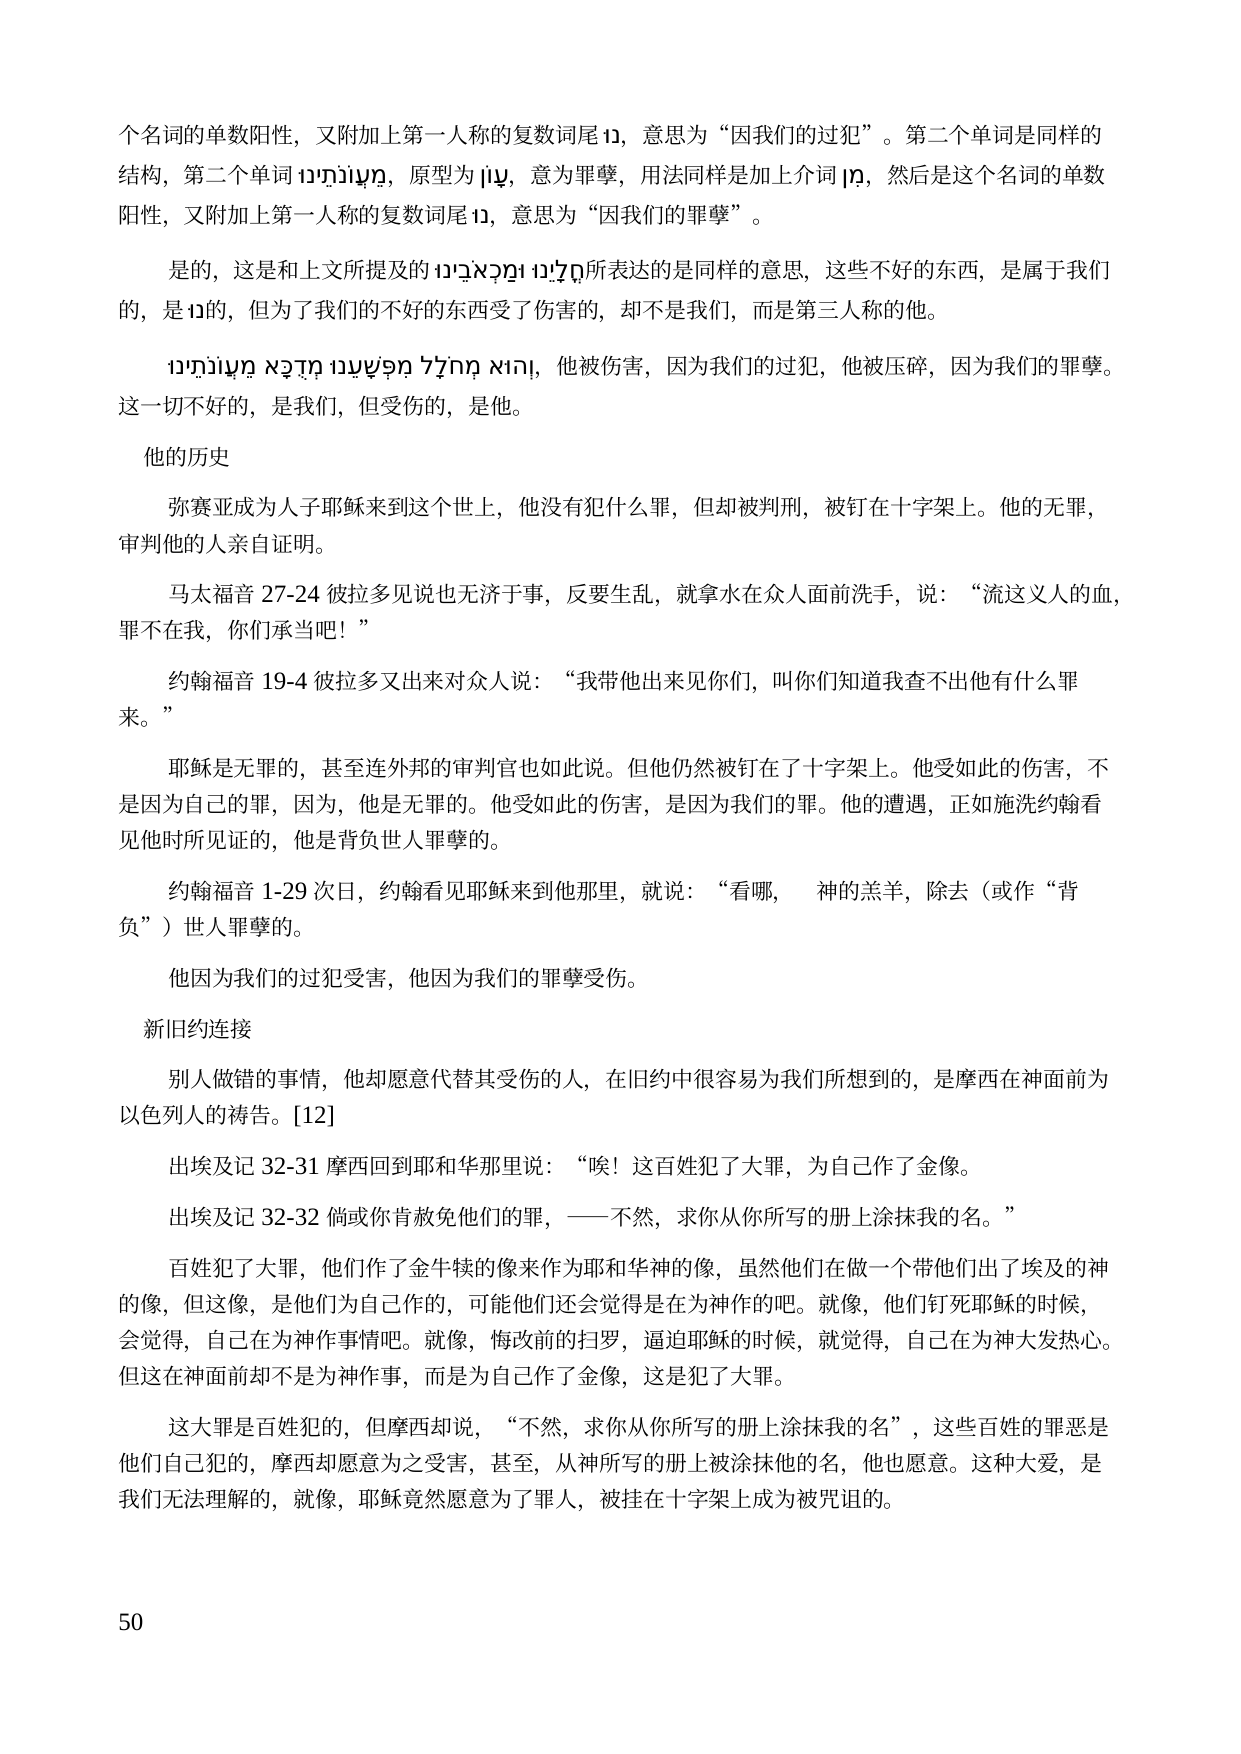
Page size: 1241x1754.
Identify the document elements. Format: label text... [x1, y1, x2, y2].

text 他因为我们的过犯受害，他因为我们的罪孽受伤。 [118, 961, 1122, 993]
text 出埃及记 32-31 摩西回到耶和华那里说：“唉！这百姓犯了大罪，为自己作了金像。 [118, 1149, 1122, 1181]
text 他的历史 [118, 440, 1122, 471]
text 耶稣是无罪的，甚至连外邦的审判官也如此说。但他仍然被钉在了十字架上。他受如此的伤害，不是因为自己的罪，因为，他是无罪的。他受如此的伤害，是因为我们的罪。他的遭遇，正如施洗约翰看见他时所见证的，他是背负世人罪孽的。 [118, 751, 1122, 855]
text 是的，这是和上文所提及的חֳלָיֵנוּ וּמַכְאֹבֵינוּ所表达的是同样的意思，这些不好的东西，是属于我们的，是נוּ的，但为了我们的不好的东西受了伤害的，却不是我们，而是第三人称的他。 [118, 254, 1122, 329]
text 这大罪是百姓犯的，但摩西却说，“不然，求你从你所写的册上涂抹我的名”，这些百姓的罪恶是他们自己犯的，摩西却愿意为之受害，甚至，从神所写的册上被涂抹他的名，他也愿意。这种大爱，是我们无法理解的，就像，耶稣竟然愿意为了罪人，被挂在十字架上成为被咒诅的。 [118, 1410, 1122, 1514]
text 新旧约连接 [118, 1012, 1122, 1043]
text 百姓犯了大罪，他们作了金牛犊的像来作为耶和华神的像，虽然他们在做一个带他们出了埃及的神的像，但这像，是他们为自己作的，可能他们还会觉得是在为神作的吧。就像，他们钉死耶稣的时候，会觉得，自己在为神作事情吧。就像，悔改前的扫罗，逼迫耶稣的时候，就觉得，自己在为神大发热心。但这在神面前却不是为神作事，而是为自己作了金像，这是犯了大罪。 [118, 1251, 1122, 1391]
text וְהוּא מְחֹלָל מִפְּשָׁעֵנוּ מְדֻכָּא מֵעֲוֹנֹתֵינוּ，他被伤害，因为我们的过犯，他被压碎，因为我们的罪孽。这一切不好的，是我们，但受伤的，是他。 [118, 349, 1122, 421]
text 马太福音 27-24 彼拉多见说也无济于事，反要生乱，就拿水在众人面前洗手，说：“流这义人的血，罪不在我，你们承当吧！” [118, 577, 1122, 645]
text 约翰福音 19-4 彼拉多又出来对众人说：“我带他出来见你们，叫你们知道我查不出他有什么罪来。” [118, 664, 1122, 732]
text 约翰福音 1-29 次日，约翰看见耶稣来到他那里，就说：“看哪， 神的羔羊，除去（或作“背负”）世人罪孽的。 [118, 874, 1122, 942]
text 这里的两个单词，有着我们熟悉的结构，就是一个不太好的词，后面附加上“נוּ”的词尾，表明着这属于我们。מִפְּשָׁעֵנוּ，这个词的原型是פֶּשַׁע, 意为过犯，在这里的用法是前面附加上介词מִן，然后是这个名词的单数阳性，又附加上第一人称的复数词尾נוּ，意思为“因我们的过犯”。第二个单词是同样的结构，第二个单词 מֵעֲוֹנֹתֵינוּ，原型为עָוֹן，意为罪孽，用法同样是加上介词מִן，然后是这个名词的单数阳性，又附加上第一人称的复数词尾נוּ，意思为“因我们的罪孽”。 [118, 118, 1122, 234]
text 出埃及记 32-32 倘或你肯赦免他们的罪，——不然，求你从你所写的册上涂抹我的名。” [118, 1200, 1122, 1232]
text 弥赛亚成为人子耶稣来到这个世上，他没有犯什么罪，但却被判刑，被钉在十字架上。他的无罪，审判他的人亲自证明。 [118, 491, 1122, 558]
text 别人做错的事情，他却愿意代替其受伤的人，在旧约中很容易为我们所想到的，是摩西在神面前为以色列人的祷告。[12] [118, 1063, 1122, 1130]
